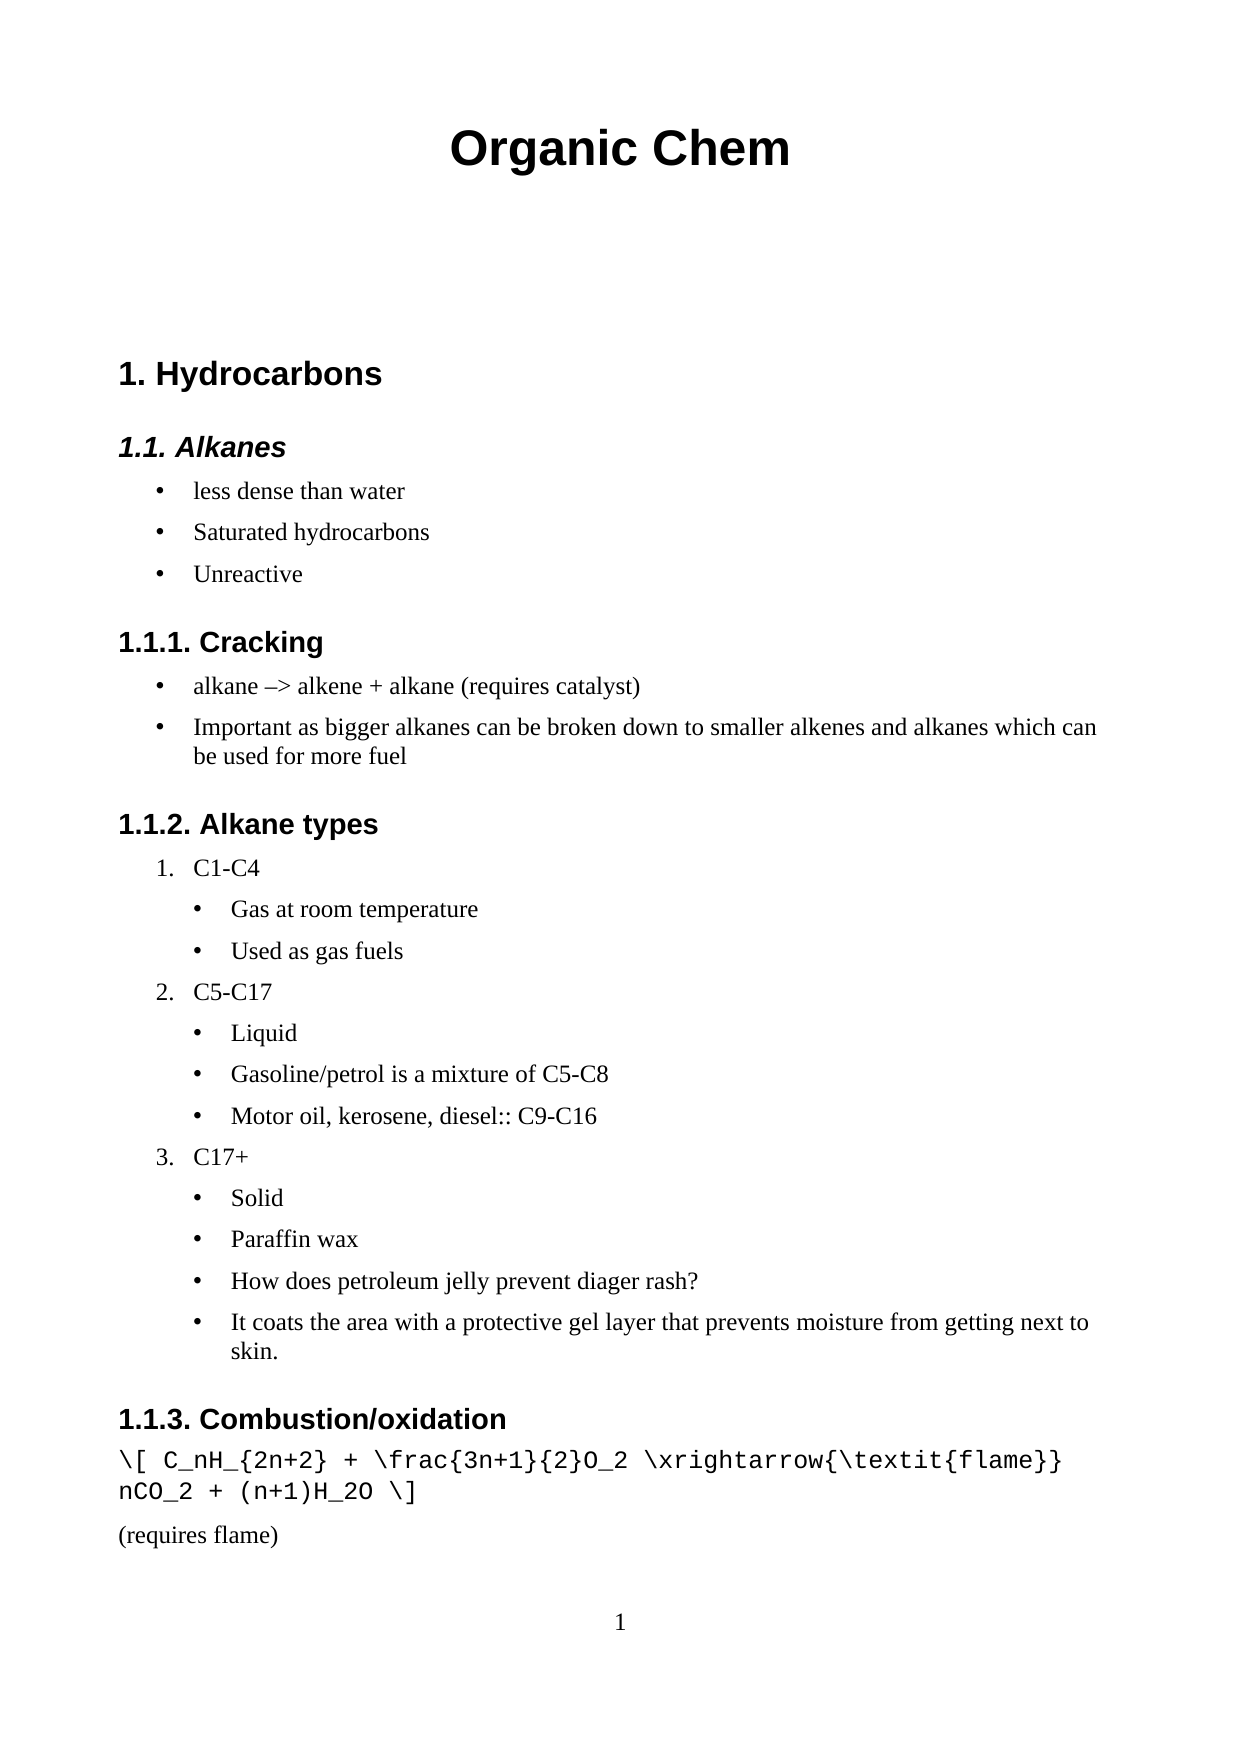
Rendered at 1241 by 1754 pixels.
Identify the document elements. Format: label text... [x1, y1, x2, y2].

list How does petroleum jelly prevent diager rash? [193, 1266, 1122, 1294]
subtitle Alkane types [118, 807, 1122, 841]
list C1-C4 [156, 853, 1122, 882]
subtitle Combustion/oxidation [118, 1402, 1122, 1436]
list alkane –> alkene + alkane (requires catalyst) [156, 671, 1122, 700]
list Gas at room temperature [193, 894, 1122, 923]
list Saturated hydrocarbons [156, 517, 1122, 546]
list Motor oil, kerosene, diesel:: C9-C16 [193, 1101, 1122, 1129]
list Paraffin wax [193, 1224, 1122, 1253]
list C5-C17 [156, 977, 1122, 1006]
list C17+ [156, 1142, 1122, 1171]
list Solid [193, 1183, 1122, 1212]
subtitle Hydrocarbons [118, 354, 1122, 393]
subtitle Cracking [118, 625, 1122, 658]
title Organic Chem [118, 118, 1122, 176]
subtitle spongiforma@hitagi [118, 233, 1122, 281]
list Important as bigger alkanes can be broken down to smaller alkenes and alkanes which can be used for more fuel [156, 712, 1122, 770]
text \[ C_nH_{2n+2} + \frac{3n+1}{2}O_2 \xrightarrow{\textit{flame}} nCO_2 + (n+1)H_2O \] [118, 1448, 1122, 1507]
list Gasoline/petrol is a mixture of C5-C8 [193, 1059, 1122, 1088]
text (requires flame) [118, 1520, 1122, 1548]
list Unreactive [156, 559, 1122, 587]
list less dense than water [156, 476, 1122, 505]
list It coats the area with a protective gel layer that prevents moisture from getting next to skin. [193, 1307, 1122, 1364]
list Used as gas fuels [193, 936, 1122, 964]
subtitle Alkanes [118, 430, 1122, 464]
list Liquid [193, 1018, 1122, 1047]
